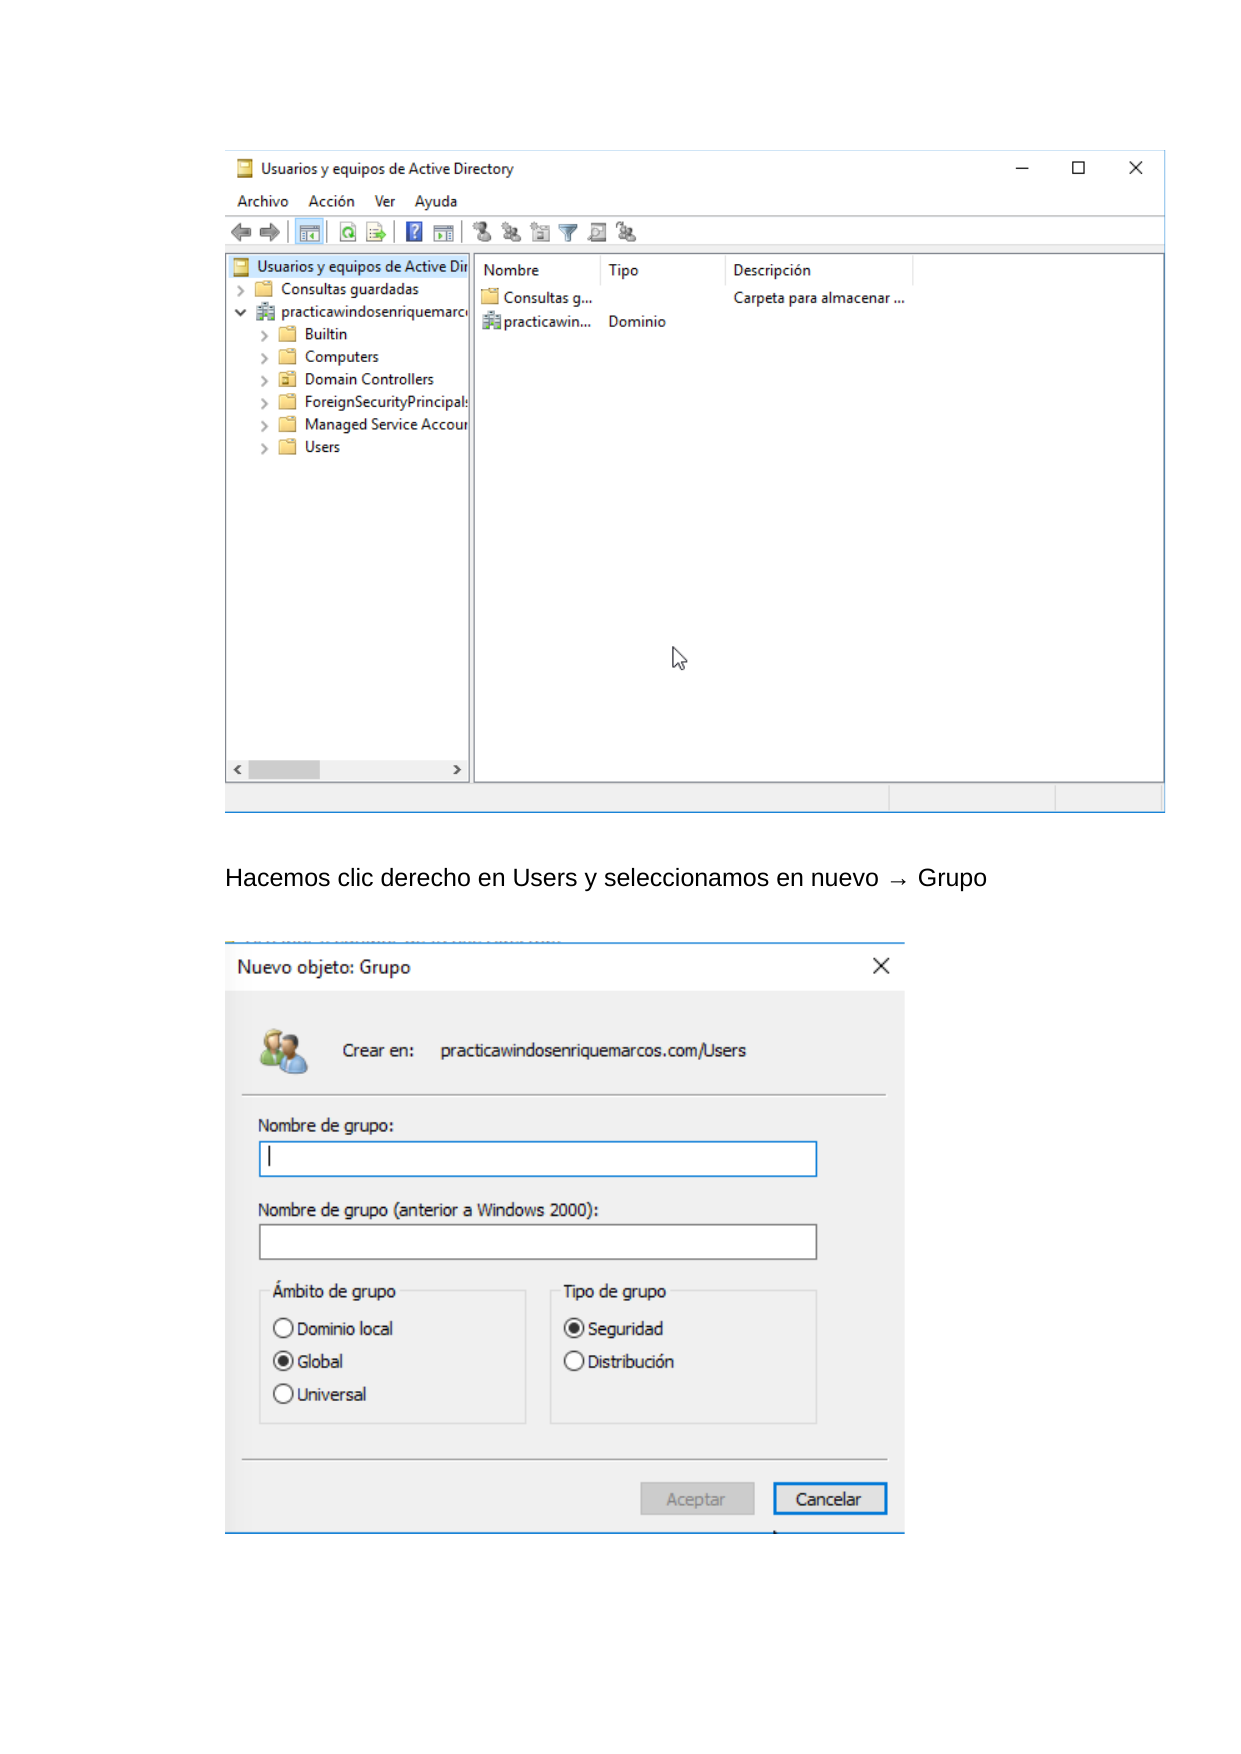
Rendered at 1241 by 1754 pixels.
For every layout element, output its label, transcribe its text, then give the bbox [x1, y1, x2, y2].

text Hacemos clic derecho en Users y seleccionamos en nuevo → Grupo [225, 862, 1090, 891]
